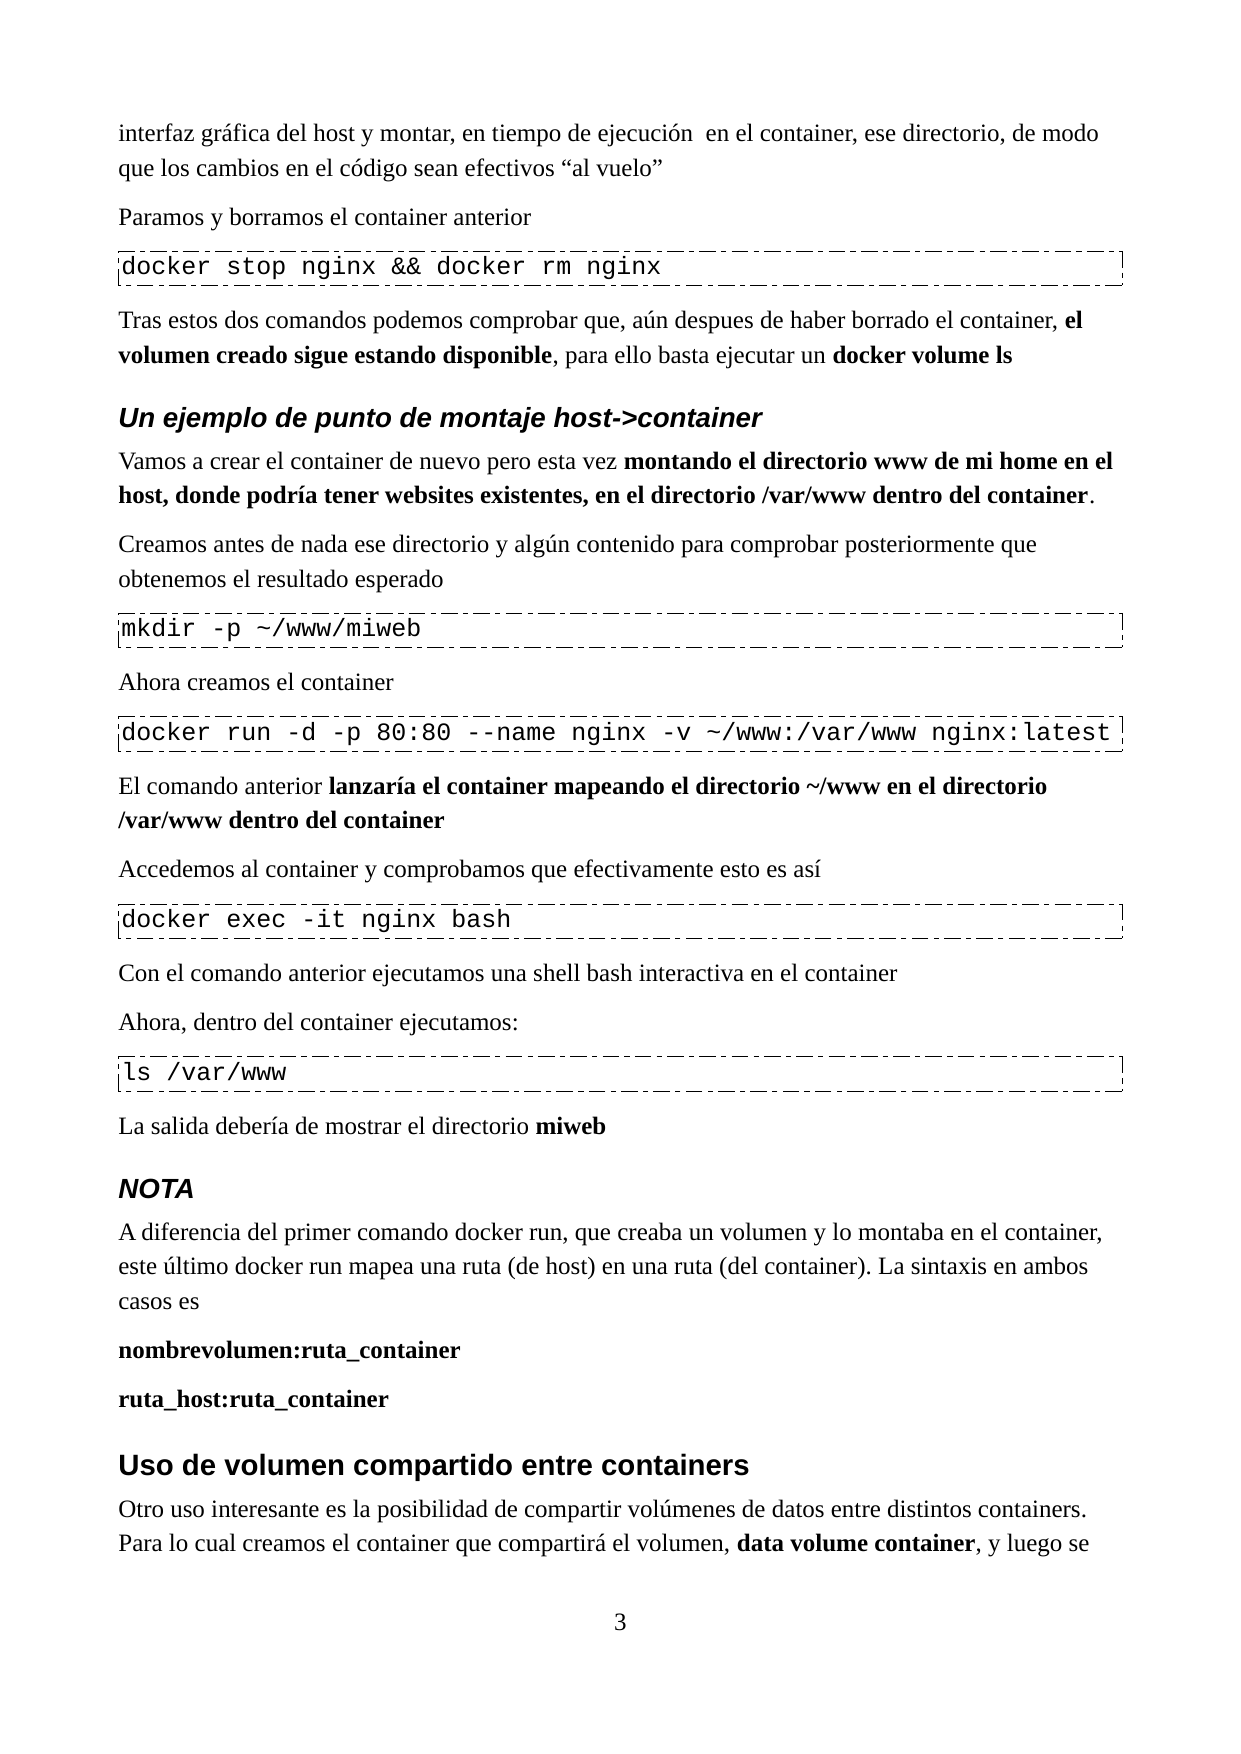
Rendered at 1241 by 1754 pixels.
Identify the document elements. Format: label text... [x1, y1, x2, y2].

text Paramos y borramos el container anterior [118, 202, 1122, 230]
text mkdir -p ~/www/miweb [118, 613, 1122, 647]
text ls /var/www [118, 1056, 1122, 1091]
text Vamos a crear el container de nuevo pero esta vez montando el directorio www de mi home en el host, donde podría tener websites existentes, en el directorio /var/www dentro del container. [118, 446, 1122, 509]
text Con el comando anterior ejecutamos una shell bash interactiva en el container [118, 958, 1122, 987]
text docker stop nginx && docker rm nginx [118, 251, 1122, 285]
text ruta_host:ruta_container [118, 1384, 1122, 1413]
text El comando anterior lanzaría el container mapeando el directorio ~/www en el directorio /var/www dentro del container [118, 771, 1122, 834]
text La salida debería de mostrar el directorio miweb [118, 1111, 1122, 1140]
text Creamos antes de nada ese directorio y algún contenido para comprobar posteriormente que obtenemos el resultado esperado [118, 529, 1122, 592]
text nombrevolumen:ruta_container [118, 1335, 1122, 1364]
text docker exec -it nginx bash [118, 904, 1122, 938]
text Ahora, dentro del container ejecutamos: [118, 1007, 1122, 1036]
subtitle Uso de volumen compartido entre containers [118, 1448, 1122, 1481]
text Otro uso interesante es la posibilidad de compartir volúmenes de datos entre distintos containers. Para lo cual creamos el container que compartirá el volumen, data volume container, y luego se [118, 1494, 1122, 1557]
text Ahora creamos el container [118, 667, 1122, 696]
text Tras estos dos comandos podemos comprobar que, aún despues de haber borrado el container, el volumen creado sigue estando disponible, para ello basta ejecutar un docker volume ls [118, 305, 1122, 368]
subtitle NOTA [118, 1172, 1122, 1204]
text Accedemos al container y comprobamos que efectivamente esto es así [118, 854, 1122, 883]
text docker run -d -p 80:80 --name nginx -v ~/www:/var/www nginx:latest [118, 716, 1122, 751]
text interfaz gráfica del host y montar, en tiempo de ejecución en el container, ese directorio, de modo que los cambios en el código sean efectivos “al vuelo” [118, 118, 1122, 181]
subtitle Un ejemplo de punto de montaje host->container [118, 401, 1122, 433]
text A diferencia del primer comando docker run, que creaba un volumen y lo montaba en el container, este último docker run mapea una ruta (de host) en una ruta (del container). La sintaxis en ambos casos es [118, 1217, 1122, 1314]
